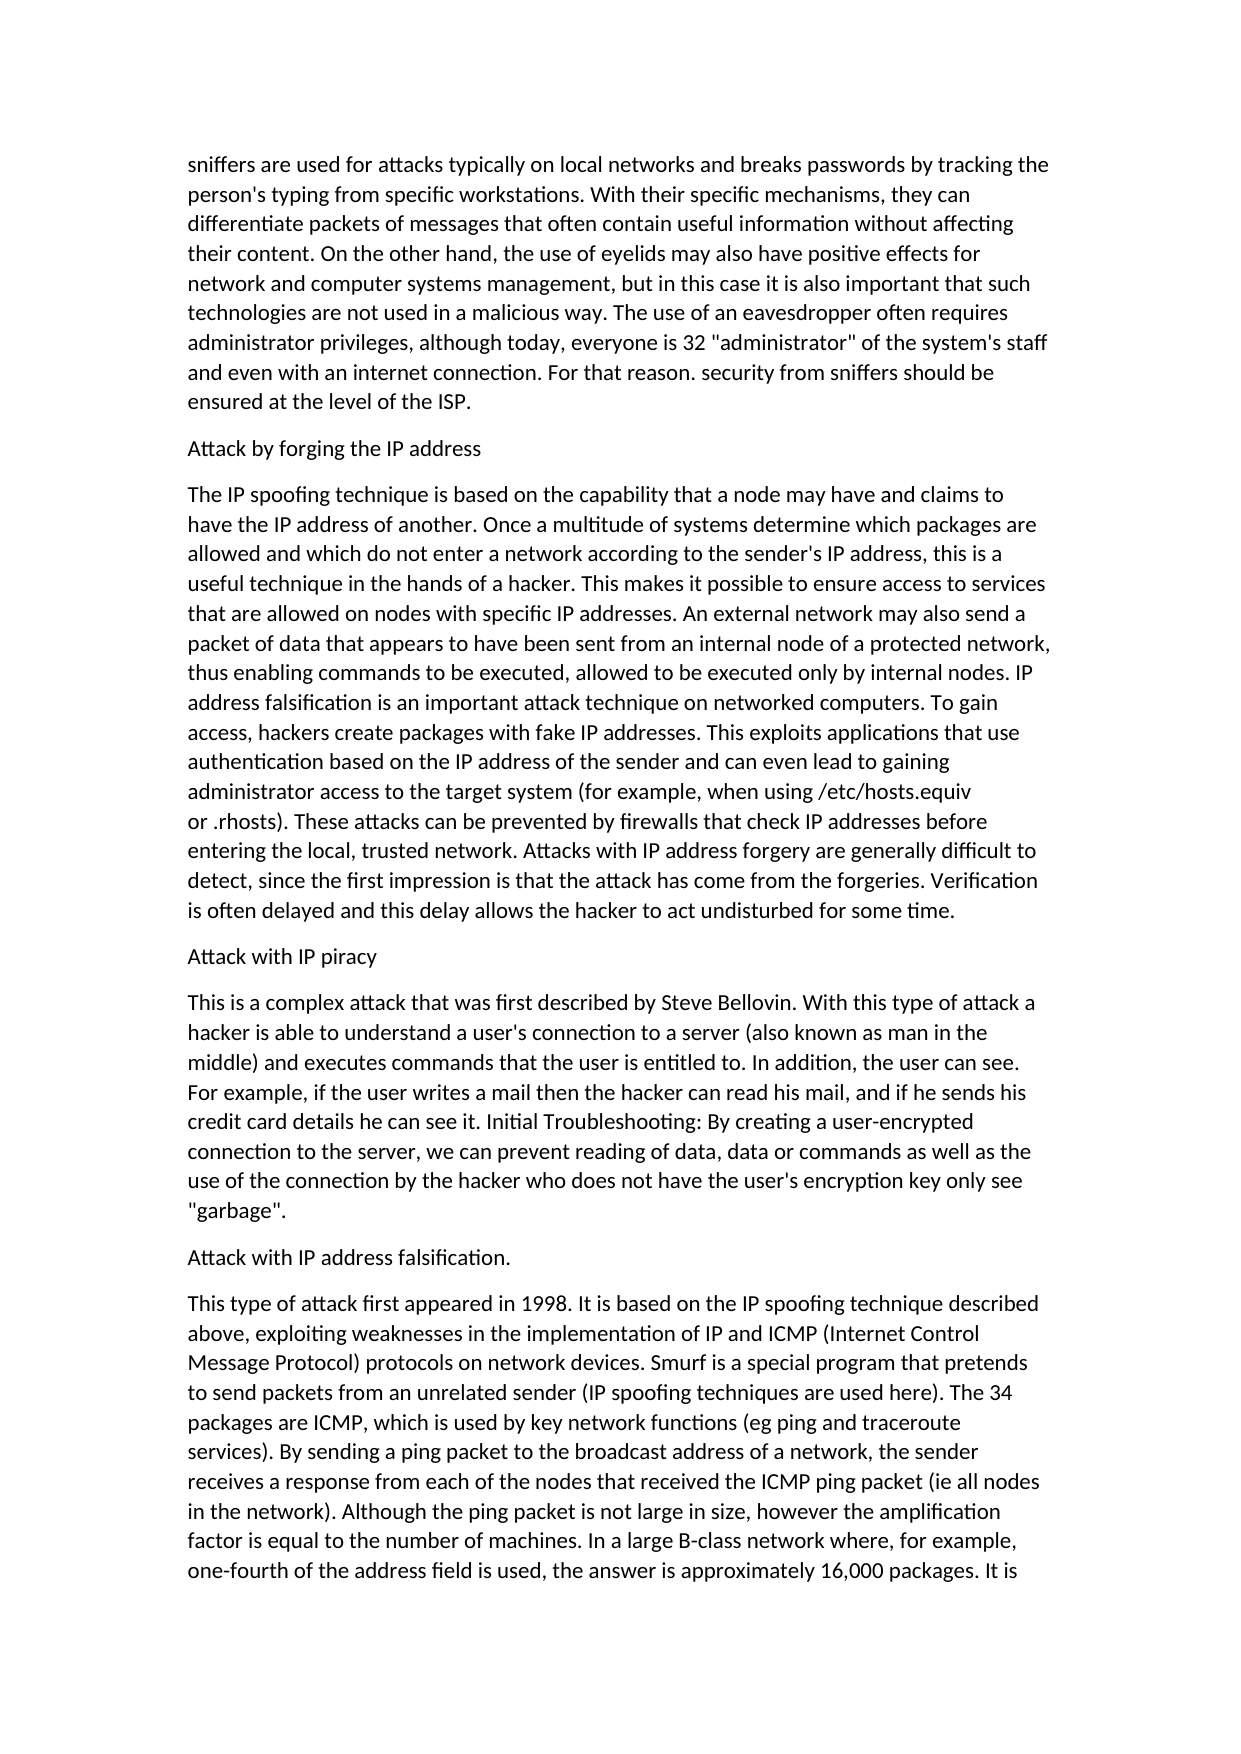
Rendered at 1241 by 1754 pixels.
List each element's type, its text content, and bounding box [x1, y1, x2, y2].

text This is a complex attack that was first described by Steve Bellovin. With this type of attack a hacker is able to understand a user's connection to a server (also known as man in the middle) and executes commands that the user is entitled to. In addition, the user can see. For example, if the user writes a mail then the hacker can read his mail, and if he sends his credit card details he can see it. Initial Troubleshooting: By creating a user-encrypted connection to the server, we can prevent reading of data, data or commands as well as the use of the connection by the hacker who does not have the user's encryption key only see "garbage". [187, 988, 1053, 1224]
text Attack by forging the IP address [187, 434, 1053, 462]
text This type of attack first appeared in 1998. It is based on the IP spoofing technique described above, exploiting weaknesses in the implementation of IP and ICMP (Internet Control Message Protocol) protocols on network devices. Smurf is a special program that pretends to send packets from an unrelated sender (IP spoofing techniques are used here). The 34 packages are ICMP, which is used by key network functions (eg ping and traceroute services). By sending a ping packet to the broadcast address of a network, the sender receives a response from each of the nodes that received the ICMP ping packet (ie all nodes in the network). Although the ping packet is not large in size, however the amplification factor is equal to the number of machines. In a large B-class network where, for example, one-fourth of the address field is used, the answer is approximately 16,000 packages. It is [187, 1289, 1053, 1584]
text The IP spoofing technique is based on the capability that a node may have and claims to have the IP address of another. Once a multitude of systems determine which packages are allowed and which do not enter a network according to the sender's IP address, this is a useful technique in the hands of a hacker. This makes it possible to ensure access to services that are allowed on nodes with specific IP addresses. An external network may also send a packet of data that appears to have been sent from an internal node of a protected network, thus enabling commands to be executed, allowed to be executed only by internal nodes. IP address falsification is an important attack technique on networked computers. To gain access, hackers create packages with fake IP addresses. This exploits applications that use authentication based on the IP address of the sender and can even lead to gaining administrator access to the target system (for example, when using /etc/hosts.equiv or .rhosts). These attacks can be prevented by firewalls that check IP addresses before entering the local, trusted network. Attacks with IP address forgery are generally difficult to detect, since the first impression is that the attack has come from the forgeries. Verification is often delayed and this delay allows the hacker to act undisturbed for some time. [187, 480, 1053, 924]
text Attack with IP address falsification. [187, 1243, 1053, 1271]
text sniffers are used for attacks typically on local networks and breaks passwords by tracking the person's typing from specific workstations. With their specific mechanisms, they can differentiate packets of messages that often contain useful information without affecting their content. On the other hand, the use of eyelids may also have positive effects for network and computer systems management, but in this case it is also important that such technologies are not used in a malicious way. The use of an eavesdropper often requires administrator privileges, although today, everyone is 32 "administrator" of the system's staff and even with an internet connection. For that reason. security from sniffers should be ensured at the level of the ISP. [187, 150, 1053, 416]
text Attack with IP piracy [187, 942, 1053, 970]
